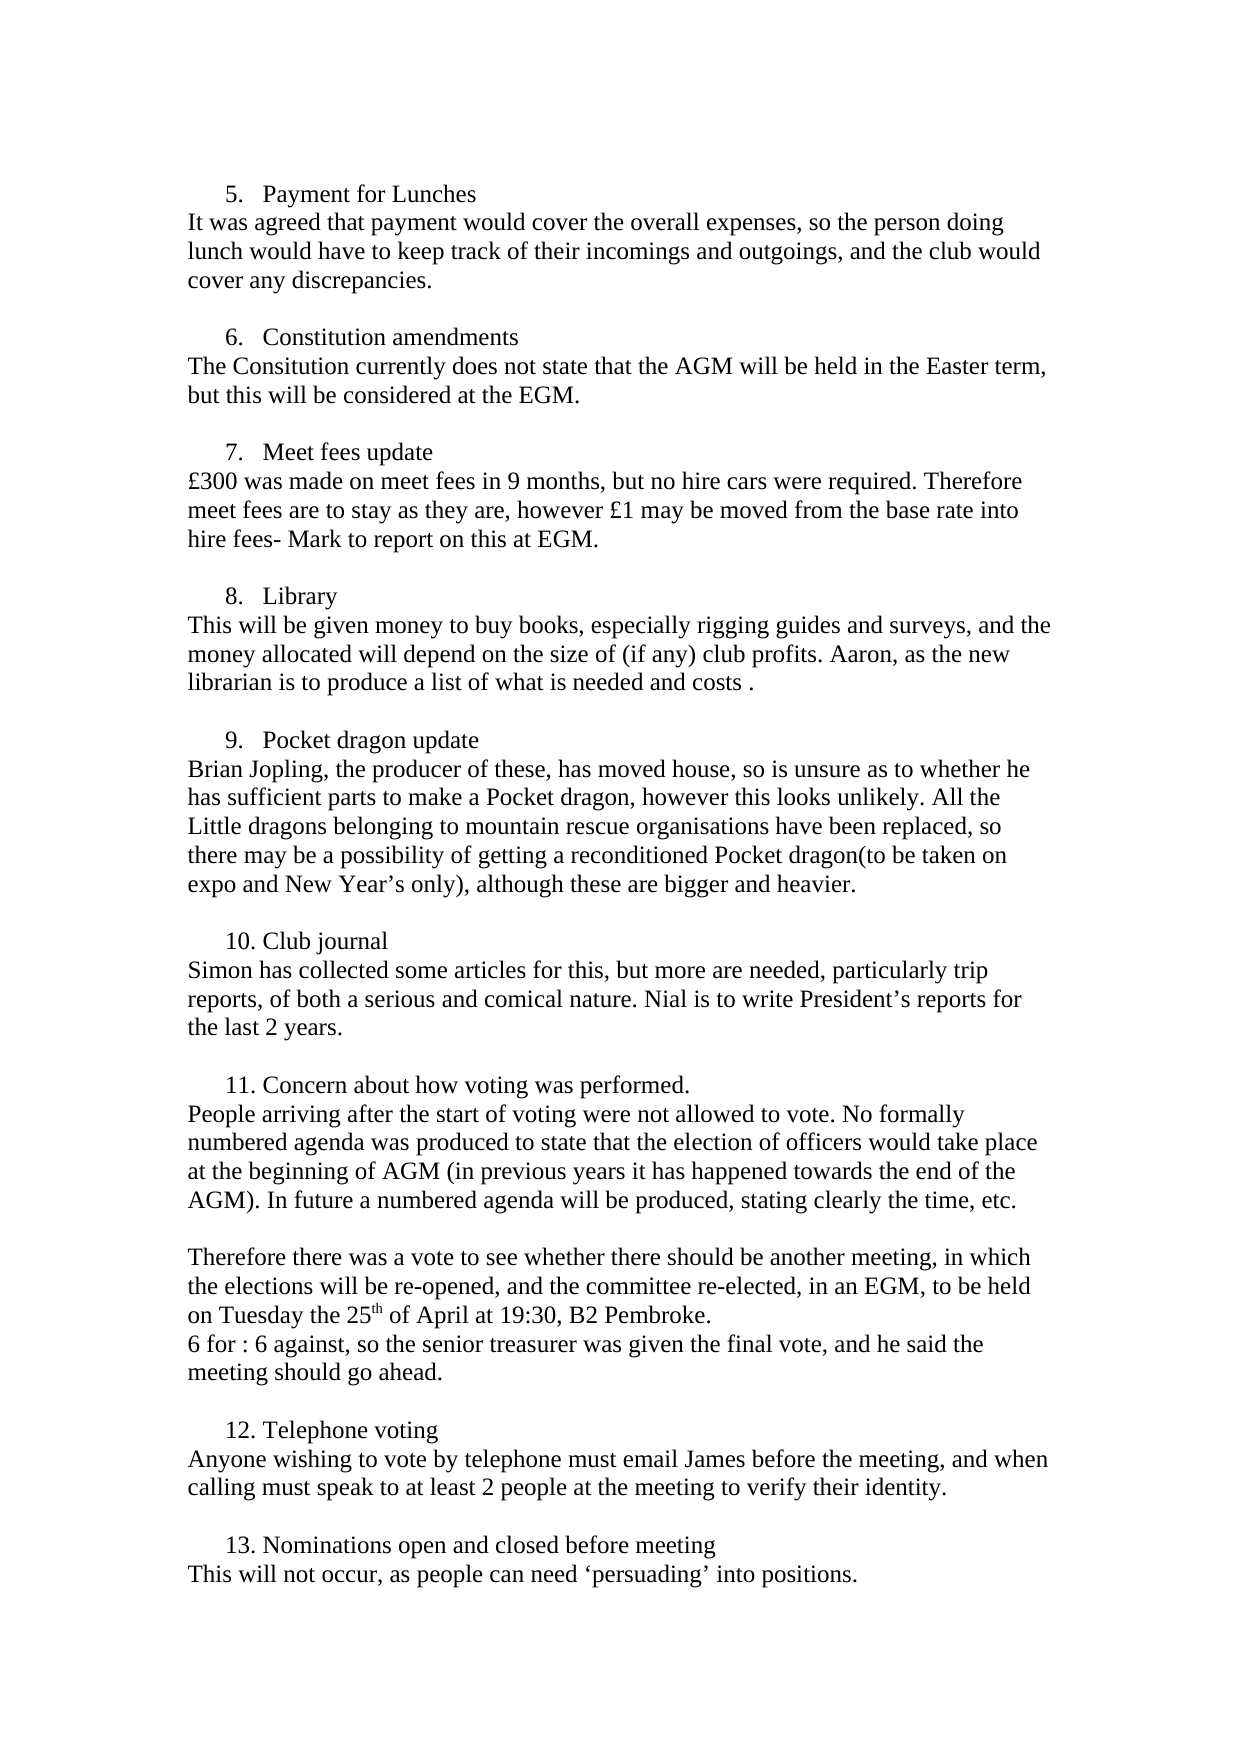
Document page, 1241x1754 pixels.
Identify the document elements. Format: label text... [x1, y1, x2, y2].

text Simon has collected some articles for this, but more are needed, particularly trip reports, of both a serious and comical nature. Nial is to write President’s reports for the last 2 years. [187, 955, 1053, 1041]
list Pocket dragon update [225, 725, 1053, 754]
text Brian Jopling, the producer of these, has moved house, so is unsure as to whether he has sufficient parts to make a Pocket dragon, however this looks unlikely. All the Little dragons belonging to mountain rescue organisations have been replaced, so there may be a possibility of getting a reconditioned Pocket dragon(to be taken on expo and New Year’s only), although these are bigger and heavier. [187, 754, 1053, 897]
list Club journal [225, 926, 1053, 955]
text This will not occur, as people can need ‘persuading’ into positions. [187, 1559, 1053, 1587]
text Anyone wishing to vote by telephone must email James before the meeting, and when calling must speak to at least 2 people at the meeting to verify their identity. [187, 1444, 1053, 1501]
list Library [225, 581, 1053, 610]
text People arriving after the start of voting were not allowed to vote. No formally numbered agenda was produced to state that the election of officers would take place at the beginning of AGM (in previous years it has happened towards the end of the AGM). In future a numbered agenda will be produced, stating clearly the time, etc. [187, 1099, 1053, 1214]
list Constitution amendments [225, 322, 1053, 351]
text It was agreed that payment would cover the overall expenses, so the person doing lunch would have to keep track of their incomings and outgoings, and the club would cover any discrepancies. [187, 207, 1053, 294]
list Nominations open and closed before meeting [225, 1530, 1053, 1559]
text The Consitution currently does not state that the AGM will be held in the Easter term, but this will be considered at the EGM. [187, 351, 1053, 409]
text Therefore there was a vote to see whether there should be another meeting, in which the elections will be re-opened, and the committee re-elected, in an EGM, to be held on Tuesday the 25th of April at 19:30, B2 Pembroke. [187, 1242, 1053, 1329]
text 6 for : 6 against, so the senior treasurer was given the final vote, and he said the meeting should go ahead. [187, 1329, 1053, 1386]
list Meet fees update [225, 437, 1053, 466]
list Payment for Lunches [225, 179, 1053, 207]
text £300 was made on meet fees in 9 months, but no hire cars were required. Therefore meet fees are to stay as they are, however £1 may be moved from the base rate into hire fees- Mark to report on this at EGM. [187, 466, 1053, 552]
text This will be given money to buy books, especially rigging guides and surveys, and the money allocated will depend on the size of (if any) club profits. Aaron, as the new librarian is to produce a list of what is needed and costs . [187, 610, 1053, 696]
list Telephone voting [225, 1415, 1053, 1444]
list Concern about how voting was performed. [225, 1070, 1053, 1099]
